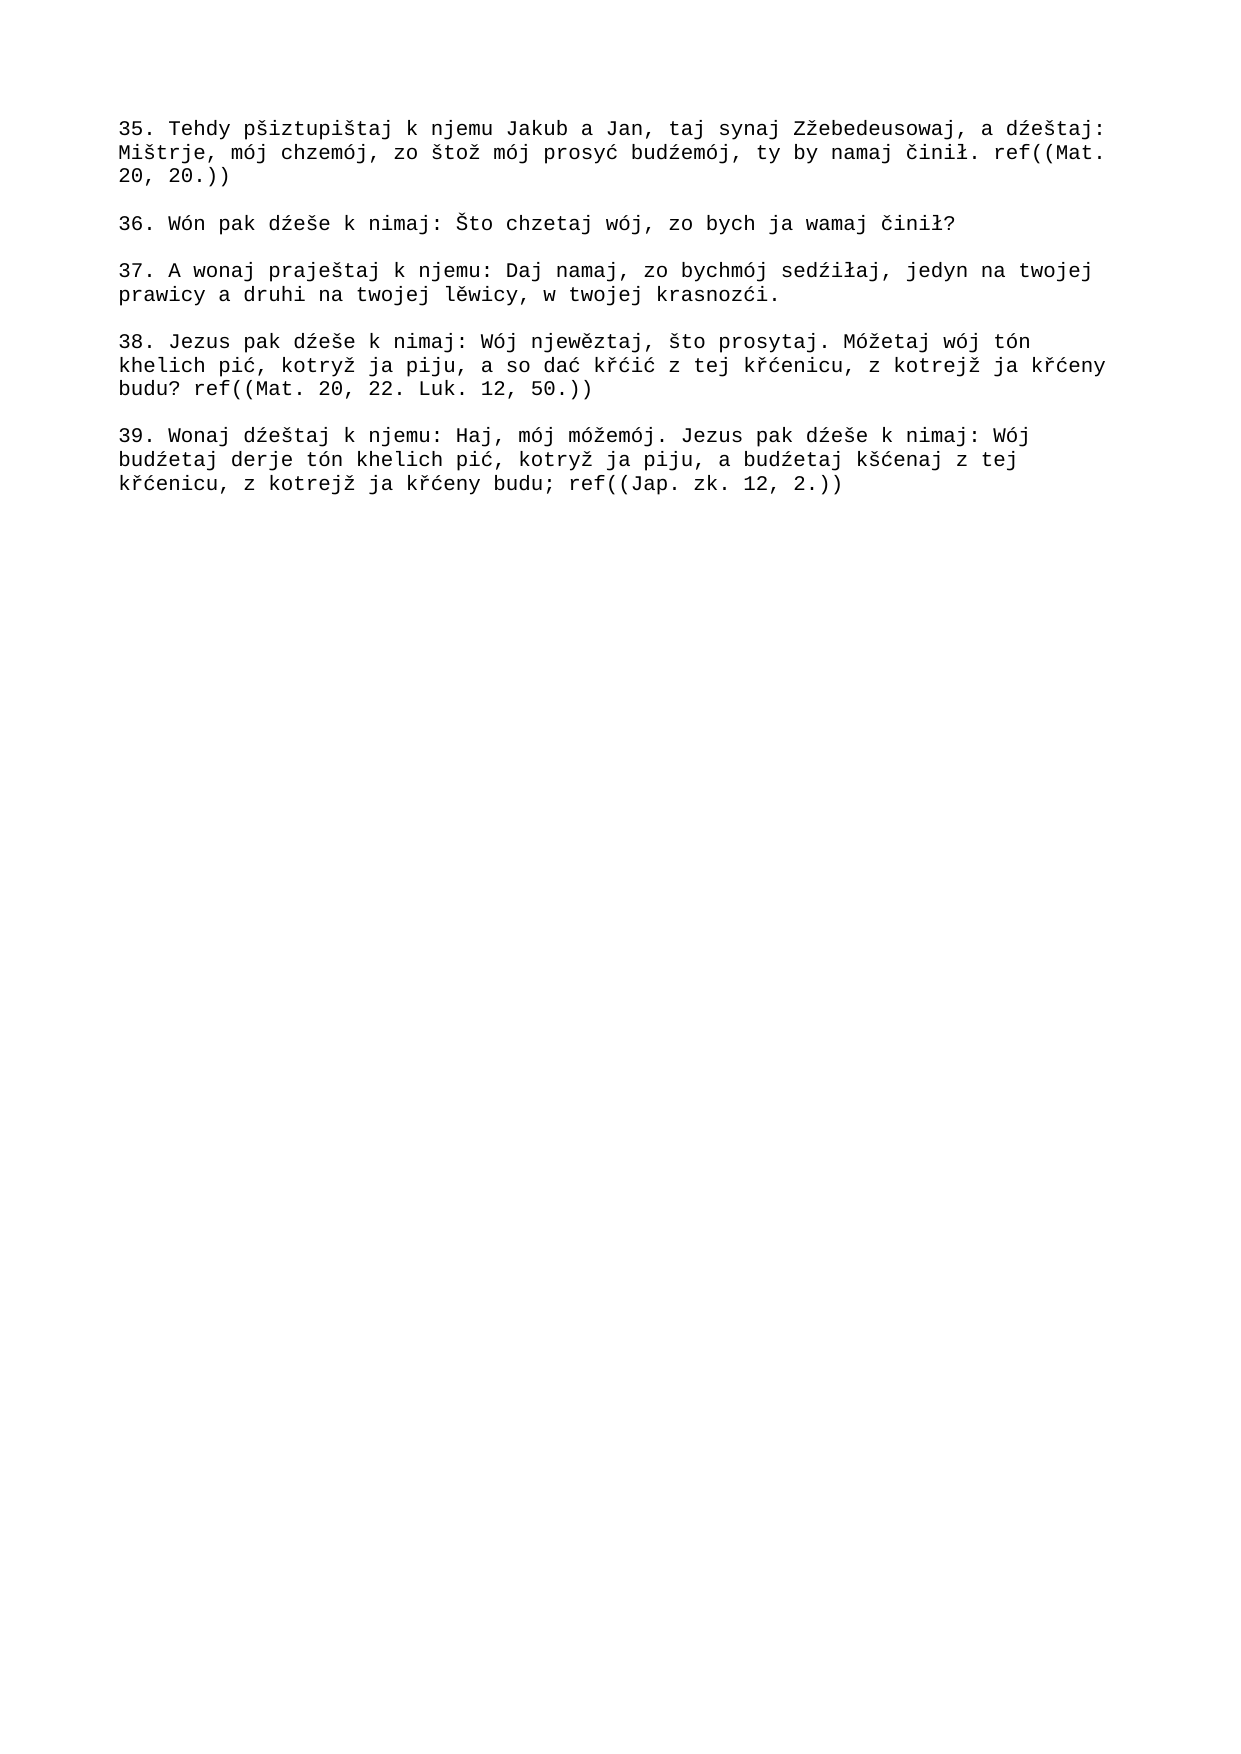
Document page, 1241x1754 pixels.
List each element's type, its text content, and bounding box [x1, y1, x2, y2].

text 35. Tehdy pšiztupištaj k njemu Jakub a Jan, taj synaj Zžebedeusowaj, a dźeštaj: Mištrje, mój chzemój, zo štož mój prosyć budźemój, ty by namaj činił. ref((Mat. 20, 20.)) [118, 118, 1122, 189]
text 37. A wonaj praještaj k njemu: Daj namaj, zo bychmój sedźiłaj, jedyn na twojej prawicy a druhi na twojej lěwicy, w twojej krasnozći. [118, 260, 1122, 307]
text 39. Wonaj dźeštaj k njemu: Haj, mój móžemój. Jezus pak dźeše k nimaj: Wój budźetaj derje tón khelich pić, kotryž ja piju, a budźetaj kšćenaj z tej křćenicu, z kotrejž ja křćeny budu; ref((Jap. zk. 12, 2.)) [118, 426, 1122, 496]
text 36. Wón pak dźeše k nimaj: Što chzetaj wój, zo bych ja wamaj činił? [118, 213, 1122, 236]
text 38. Jezus pak dźeše k nimaj: Wój njewěztaj, što prosytaj. Móžetaj wój tón khelich pić, kotryž ja piju, a so dać křćić z tej křćenicu, z kotrejž ja křćeny budu? ref((Mat. 20, 22. Luk. 12, 50.)) [118, 331, 1122, 402]
